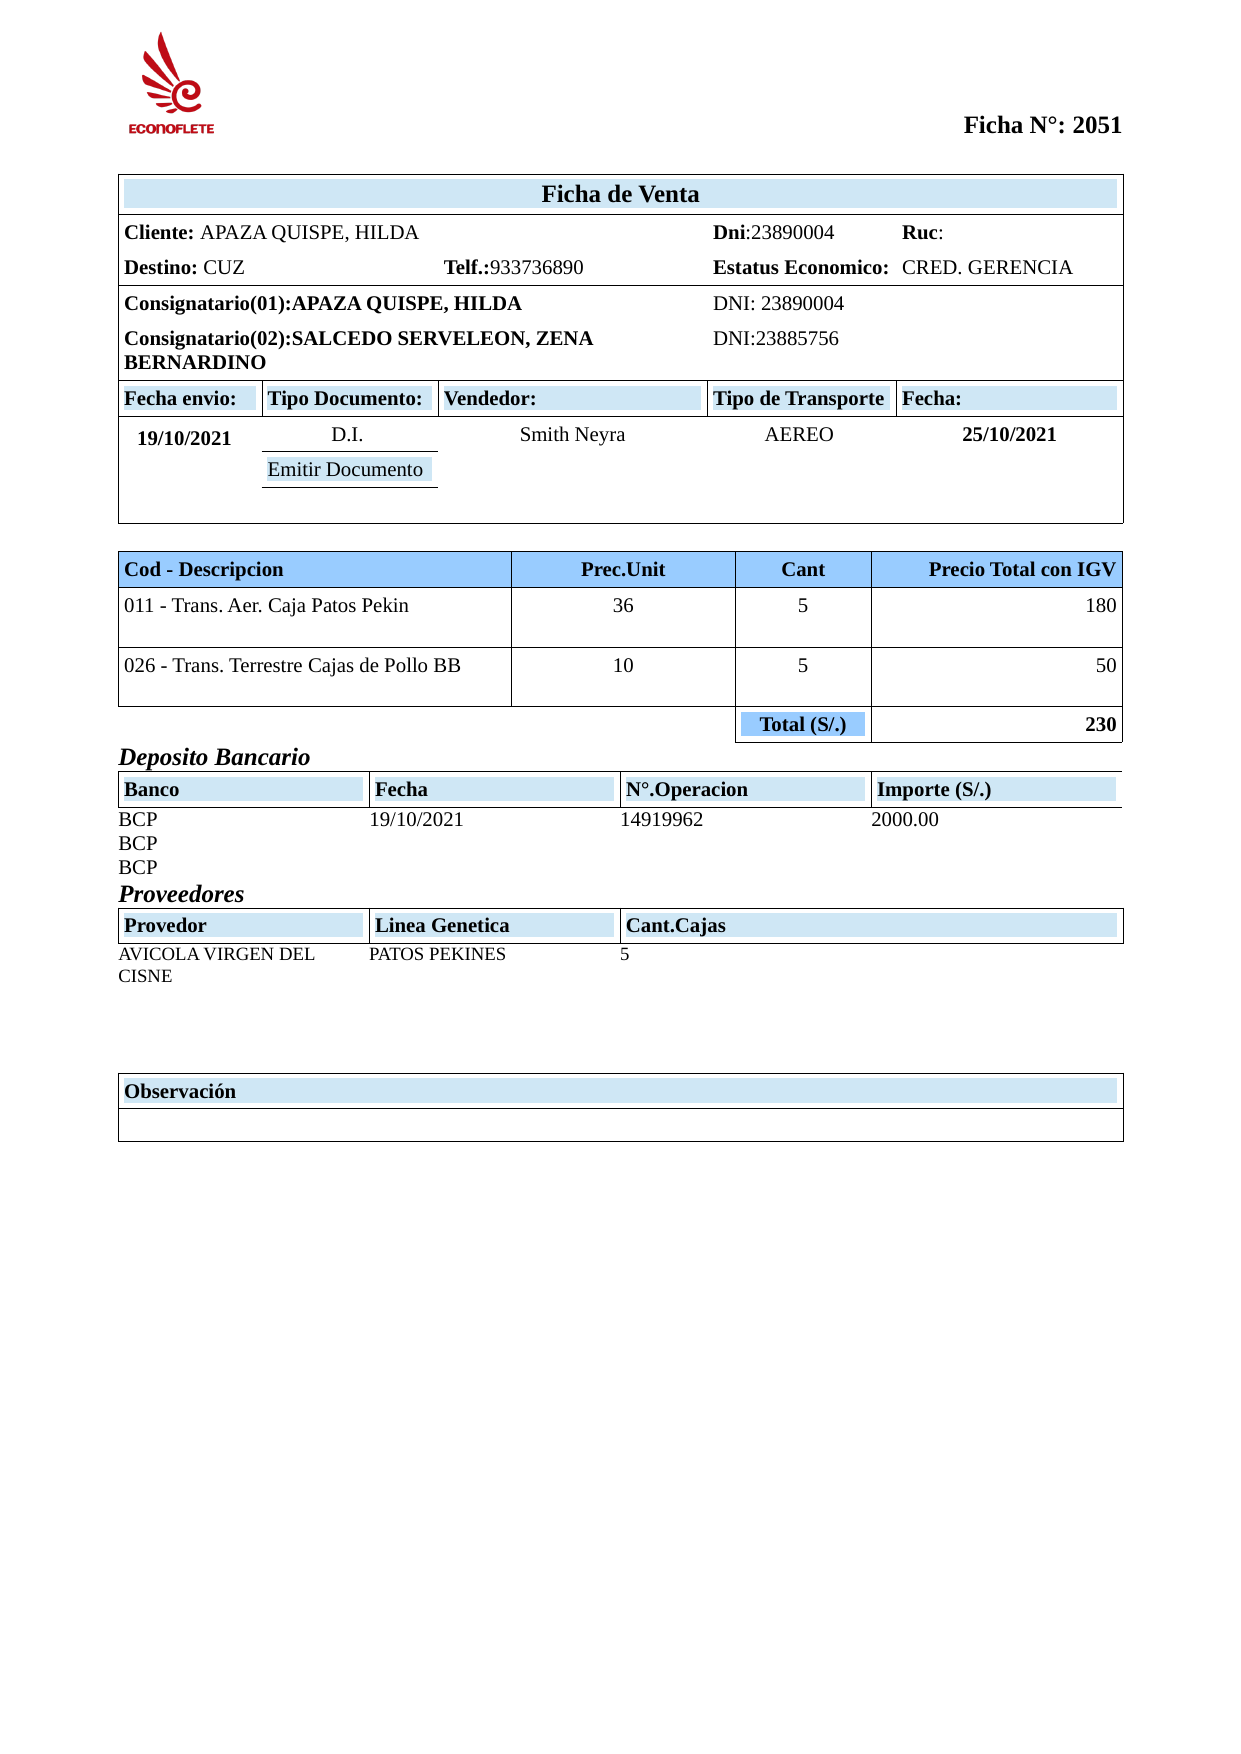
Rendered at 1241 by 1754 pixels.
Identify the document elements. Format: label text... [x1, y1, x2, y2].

table_header Provedor [119, 909, 369, 943]
table_cell 19/10/2021 [119, 417, 262, 523]
table_cell Ruc: [896, 215, 1123, 249]
table_cell 180 [872, 588, 1122, 647]
table_cell Consignatario(02):SALCEDO SERVELEON, ZENA BERNARDINO [119, 321, 707, 380]
table_cell [620, 1030, 1123, 1051]
table_cell [620, 1051, 1123, 1073]
table_cell [620, 986, 1123, 1008]
table_header Ficha de Venta [119, 175, 1123, 214]
table_cell Vendedor: [439, 381, 707, 416]
table_cell Tipo de Transporte [708, 381, 896, 416]
table_cell Tipo Documento: [263, 381, 438, 416]
table_cell [369, 855, 620, 879]
table_header Cod - Descripcion [119, 552, 511, 587]
picture [118, 31, 225, 134]
table_cell DNI: 23890004 [707, 286, 1123, 321]
table_cell 36 [512, 588, 735, 647]
table_cell 026 - Trans. Terrestre Cajas de Pollo BB [119, 648, 511, 706]
table_cell [369, 986, 620, 1008]
table_cell [119, 1109, 1123, 1141]
table_cell [369, 831, 620, 855]
table_cell BCP [118, 831, 369, 855]
text Deposito Bancario [118, 742, 1122, 771]
table_cell [871, 831, 1122, 855]
table_cell Fecha: [897, 381, 1123, 416]
table_cell [369, 1030, 620, 1051]
table_cell DNI:23885756 [707, 321, 1123, 380]
table_cell Consignatario(01):APAZA QUISPE, HILDA [119, 286, 707, 321]
table_cell [118, 1008, 369, 1029]
table_cell D.I. [262, 417, 438, 451]
table_cell 14919962 [620, 808, 871, 831]
table_cell 50 [872, 648, 1122, 706]
table_cell [620, 855, 871, 879]
table_cell [118, 1051, 369, 1073]
table_cell [511, 707, 735, 742]
table_header Linea Genetica [370, 909, 620, 943]
table_header Prec.Unit [512, 552, 735, 587]
table_cell [620, 1008, 1123, 1029]
table_cell Dni:23890004 [707, 215, 896, 249]
table_header Cant.Cajas [621, 909, 1123, 943]
table_cell PATOS PEKINES [369, 944, 620, 986]
table_cell 230 [872, 707, 1122, 742]
table_cell [118, 707, 511, 742]
table_cell [118, 986, 369, 1008]
table_cell Telf.:933736890 [438, 249, 707, 285]
table_cell Emitir Documento [262, 452, 438, 487]
table_cell Total (S/.) [736, 707, 871, 742]
table_cell Estatus Economico: [707, 249, 896, 285]
table_header Observación [119, 1074, 1123, 1108]
table_cell AVICOLA VIRGEN DEL CISNE [118, 944, 369, 986]
table_cell 19/10/2021 [369, 808, 620, 831]
table_cell 10 [512, 648, 735, 706]
table_cell 5 [736, 648, 871, 706]
table_cell Fecha envio: [119, 381, 262, 416]
table_cell CRED. GERENCIA [896, 249, 1123, 285]
table_cell [118, 1030, 369, 1051]
table_cell 25/10/2021 [896, 417, 1123, 523]
table_header Fecha [370, 772, 620, 807]
table_cell [369, 1051, 620, 1073]
table_cell [871, 855, 1122, 879]
table_cell [620, 831, 871, 855]
table_cell [369, 1008, 620, 1029]
table_cell BCP [118, 808, 369, 831]
table_cell Cliente: APAZA QUISPE, HILDA [119, 215, 707, 249]
table_cell Destino: CUZ [119, 249, 438, 285]
table_cell AEREO [707, 417, 896, 523]
table_header Banco [119, 772, 369, 807]
table_header Importe (S/.) [872, 772, 1122, 807]
text Proveedores [118, 879, 1122, 908]
table_cell Smith Neyra [438, 417, 707, 523]
table_cell 2000.00 [871, 808, 1122, 831]
table_cell 5 [736, 588, 871, 647]
table_header Precio Total con IGV [872, 552, 1122, 587]
table_cell [262, 488, 438, 523]
table_cell BCP [118, 855, 369, 879]
table_cell 011 - Trans. Aer. Caja Patos Pekin [119, 588, 511, 647]
table_header N°.Operacion [621, 772, 871, 807]
table_header Cant [736, 552, 871, 587]
table_cell 5 [620, 944, 1123, 986]
